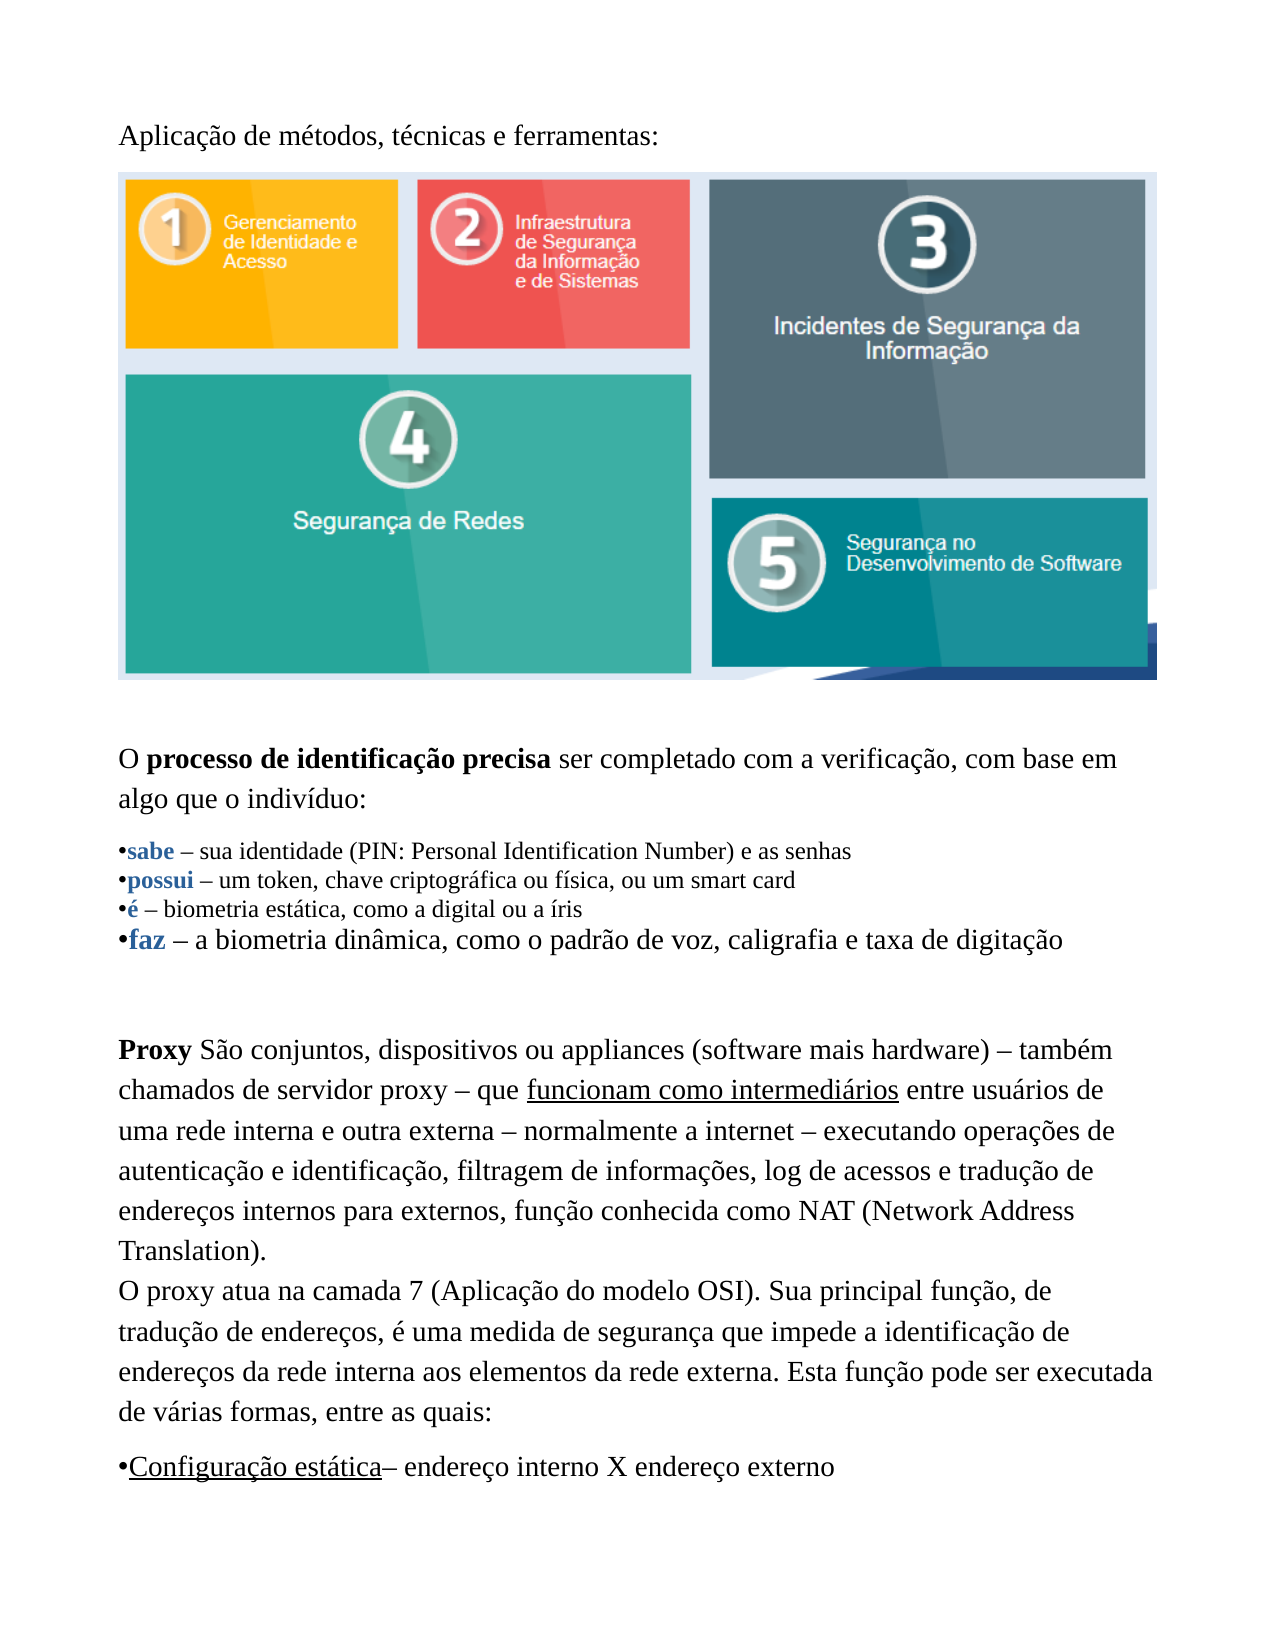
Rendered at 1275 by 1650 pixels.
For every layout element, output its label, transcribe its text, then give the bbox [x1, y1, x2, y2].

text O processo de identificação precisa ser completado com a verificação, com base em algo que o indivíduo: [118, 741, 1157, 815]
list sabe – sua identidade (PIN: Personal Identification Number) e as senhas [118, 836, 1157, 865]
text Aplicação de métodos, técnicas e ferramentas: [118, 118, 1157, 152]
list é – biometria estática, como a digital ou a íris [118, 894, 1157, 922]
list faz – a biometria dinâmica, como o padrão de voz, caligrafia e taxa de digitação [118, 922, 1157, 956]
picture [118, 172, 1157, 680]
list Proxy São conjuntos, dispositivos ou appliances (software mais hardware) – também chamados de servidor proxy – que funcionam como intermediários entre usuários de uma rede interna e outra externa – normalmente a internet – executando operações de autenticação e identificação, filtragem de informações, log de acessos e tradução de endereços internos para externos, função conhecida como NAT (Network Address Translation). O proxy atua na camada 7 (Aplicação do modelo OSI). Sua principal função, de tradução de endereços, é uma medida de segurança que impede a identificação de endereços da rede interna aos elementos da rede externa. Esta função pode ser executada de várias formas, entre as quais: [118, 1032, 1157, 1428]
list possui – um token, chave criptográfica ou física, ou um smart card [118, 865, 1157, 894]
list Configuração estática– endereço interno X endereço externo [118, 1449, 1157, 1482]
